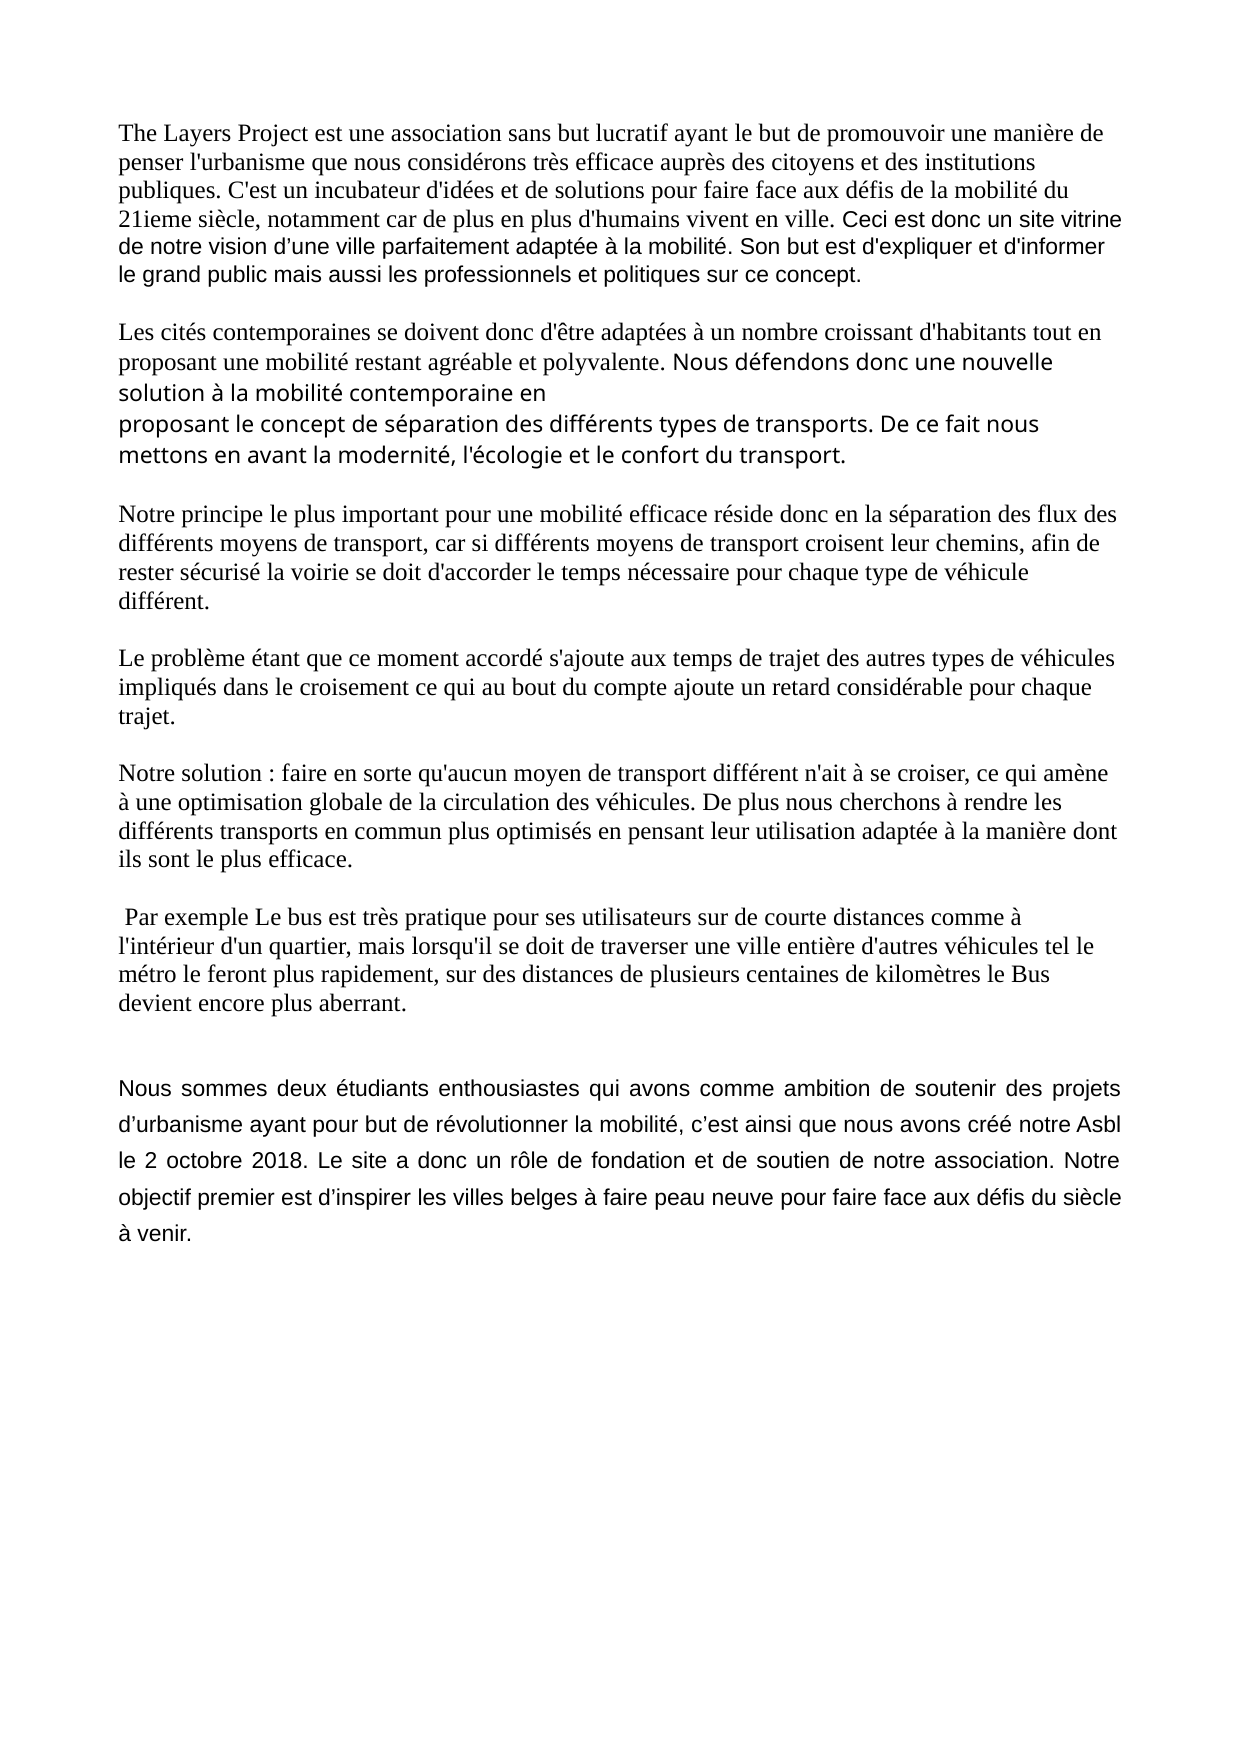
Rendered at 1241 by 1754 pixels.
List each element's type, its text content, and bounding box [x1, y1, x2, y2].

text Notre solution : faire en sorte qu'aucun moyen de transport différent n'ait à se croiser, ce qui amène à une optimisation globale de la circulation des véhicules. De plus nous cherchons à rendre les différents transports en commun plus optimisés en pensant leur utilisation adaptée à la manière dont ils sont le plus efficace. [118, 758, 1122, 873]
text Notre principe le plus important pour une mobilité efficace réside donc en la séparation des flux des différents moyens de transport, car si différents moyens de transport croisent leur chemins, afin de rester sécurisé la voirie se doit d'accorder le temps nécessaire pour chaque type de véhicule différent. [118, 499, 1122, 614]
text Par exemple Le bus est très pratique pour ses utilisateurs sur de courte distances comme à l'intérieur d'un quartier, mais lorsqu'il se doit de traverser une ville entière d'autres véhicules tel le métro le feront plus rapidement, sur des distances de plusieurs centaines de kilomètres le Bus devient encore plus aberrant. [118, 902, 1122, 1017]
text Le problème étant que ce moment accordé s'ajoute aux temps de trajet des autres types de véhicules impliqués dans le croisement ce qui au bout du compte ajoute un retard considérable pour chaque trajet. [118, 643, 1122, 729]
text Les cités contemporaines se doivent donc d'être adaptées à un nombre croissant d'habitants tout en proposant une mobilité restant agréable et polyvalente. Nous défendons donc une nouvelle solution à la mobilité contemporaine en [118, 317, 1122, 408]
text The Layers Project est une association sans but lucratif ayant le but de promouvoir une manière de penser l'urbanisme que nous considérons très efficace auprès des citoyens et des institutions publiques. C'est un incubateur d'idées et de solutions pour faire face aux défis de la mobilité du 21ieme siècle, notamment car de plus en plus d'humains vivent en ville. Ceci est donc un site vitrine de notre vision d’une ville parfaitement adaptée à la mobilité. Son but est d'expliquer et d'informer le grand public mais aussi les professionnels et politiques sur ce concept. [118, 118, 1122, 288]
text Nous sommes deux étudiants enthousiastes qui avons comme ambition de soutenir des projets d’urbanisme ayant pour but de révolutionner la mobilité, c’est ainsi que nous avons créé notre Asbl le 2 octobre 2018. Le site a donc un rôle de fondation et de soutien de notre association. Notre objectif premier est d’inspirer les villes belges à faire peau neuve pour faire face aux défis du siècle à venir. [118, 1074, 1122, 1246]
text proposant le concept de séparation des différents types de transports. De ce fait nous mettons en avant la modernité, l'écologie et le confort du transport. [118, 408, 1122, 471]
